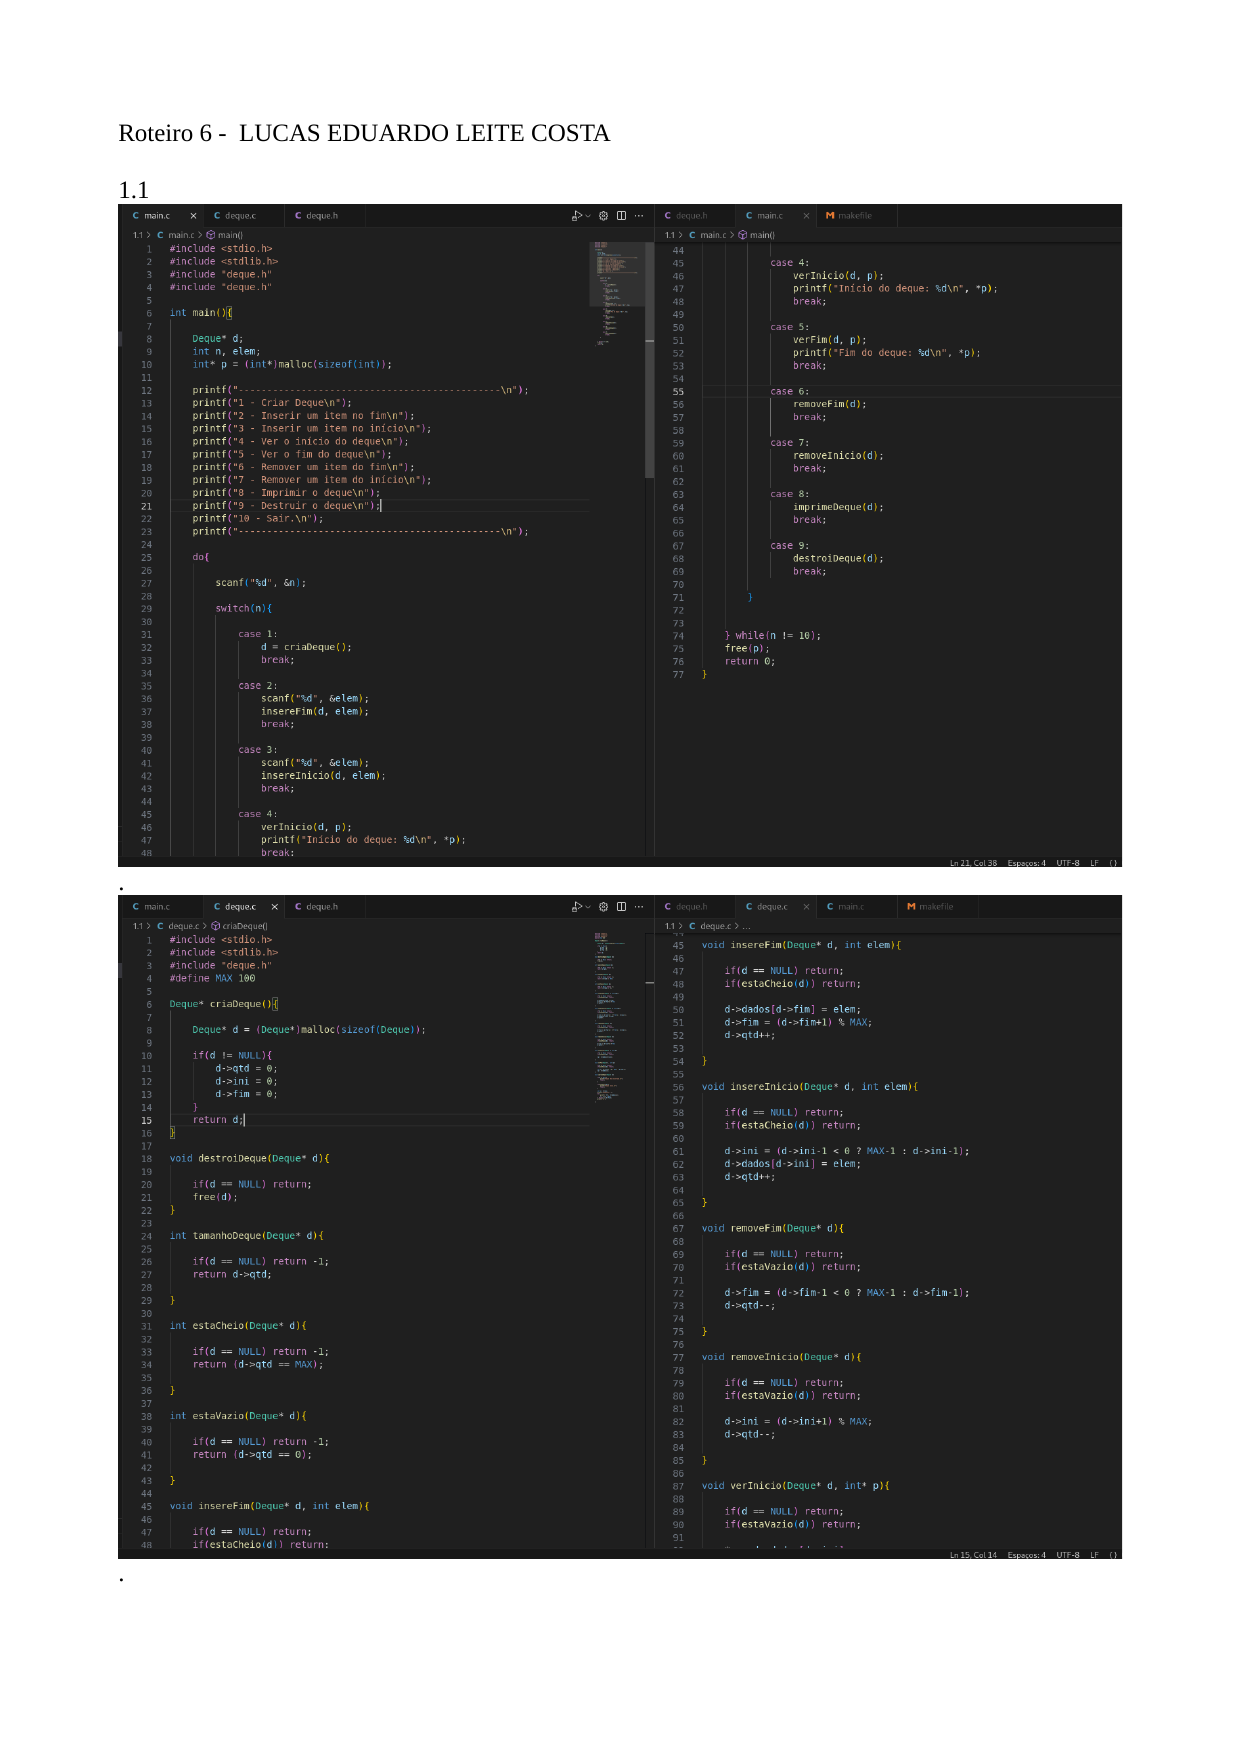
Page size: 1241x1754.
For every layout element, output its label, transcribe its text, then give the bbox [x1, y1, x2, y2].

text Roteiro 6 - LUCAS EDUARDO LEITE COSTA [118, 118, 1122, 147]
text 1.1 [118, 176, 1122, 204]
picture [118, 895, 1123, 1559]
picture [118, 204, 1123, 867]
text . [118, 867, 1122, 895]
text . [118, 1559, 1122, 1587]
